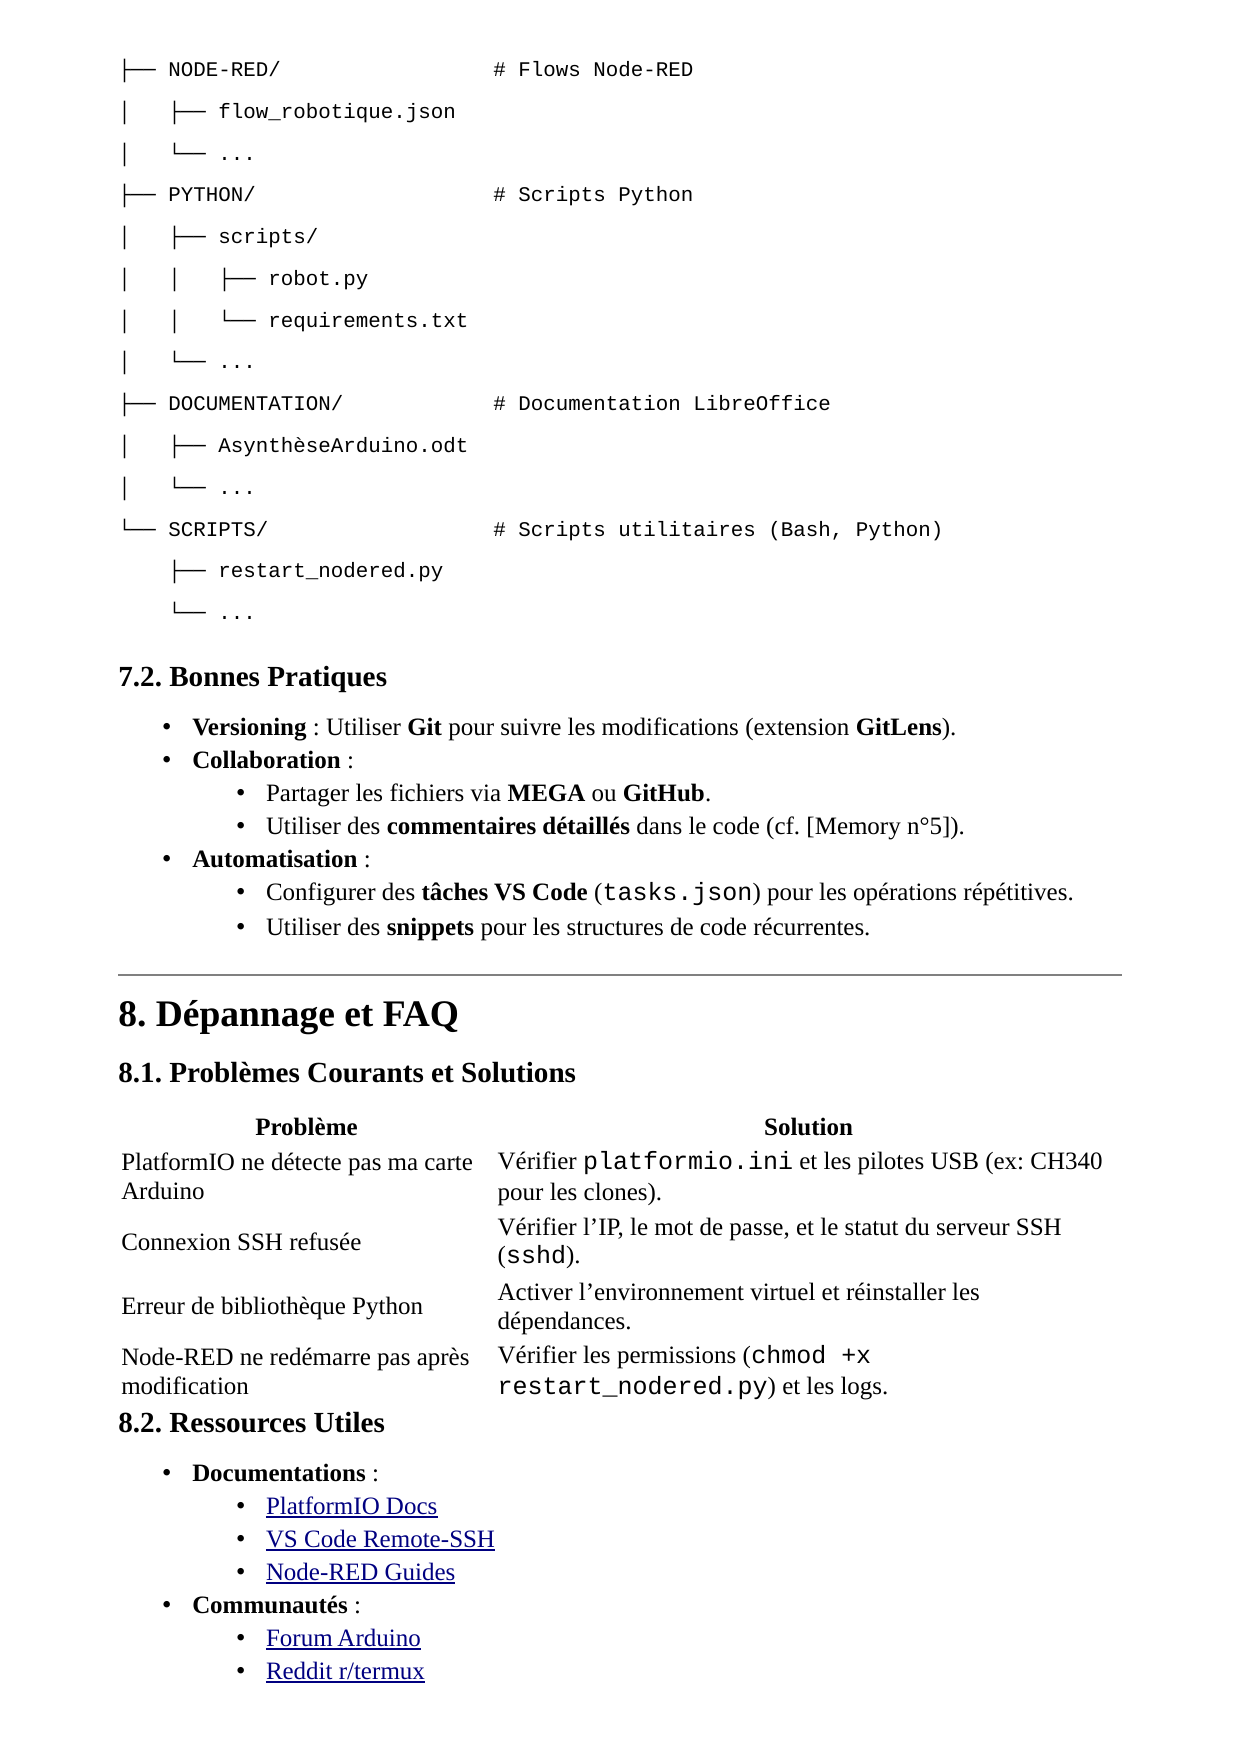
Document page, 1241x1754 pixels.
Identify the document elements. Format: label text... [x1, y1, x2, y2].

text ├── PYTHON/ # Scripts Python [118, 184, 1122, 208]
list Reddit r/termux [236, 1656, 1122, 1685]
text │ └── ... [125, 477, 1122, 500]
text │ ├── AsynthèseArduino.odt [118, 435, 1122, 459]
subtitle 8.2. Ressources Utiles [118, 1405, 1122, 1438]
list Node-RED Guides [236, 1557, 1122, 1586]
list PlatformIO Docs [236, 1491, 1122, 1520]
text │ └── ... [118, 351, 1122, 375]
table_cell Vérifier l’IP, le mot de passe, et le statut du serveur SSH (sshd). [495, 1209, 1122, 1274]
text │ ├── flow_robotique.json [175, 101, 1122, 124]
text │ └── ... [125, 143, 1122, 166]
list Automatisation : [162, 844, 1122, 873]
table_cell Erreur de bibliothèque Python [118, 1274, 494, 1337]
table_cell Vérifier les permissions (chmod +x restart_nodered.py) et les logs. [495, 1338, 1122, 1405]
text │ │ ├── robot.py [118, 268, 1122, 292]
text └── ... [118, 602, 1122, 626]
text └── SCRIPTS/ # Scripts utilitaires (Bash, Python) [118, 518, 1122, 542]
list Communautés : [162, 1590, 1122, 1619]
text │ ├── flow_robotique.json [125, 101, 174, 124]
table_cell Activer l’environnement virtuel et réinstaller les dépendances. [495, 1274, 1122, 1337]
table_header Problème [118, 1109, 494, 1143]
table_header Solution [495, 1109, 1122, 1143]
text ├── DOCUMENTATION/ # Documentation LibreOffice [118, 393, 1122, 417]
list Collaboration : [162, 745, 1122, 774]
text │ │ └── requirements.txt [175, 310, 1122, 333]
list Utiliser des commentaires détaillés dans le code (cf. [Memory n°5]). [236, 811, 1122, 840]
text ├── NODE-RED/ # Flows Node-RED [118, 59, 1122, 83]
table_cell Connexion SSH refusée [118, 1209, 494, 1274]
text │ │ └── requirements.txt [125, 310, 174, 333]
list Configurer des tâches VS Code (tasks.json) pour les opérations répétitives. [236, 877, 1122, 908]
list Documentations : [162, 1458, 1122, 1487]
table_cell Vérifier platformio.ini et les pilotes USB (ex: CH340 pour les clones). [495, 1143, 1122, 1209]
table_cell Node-RED ne redémarre pas après modification [118, 1338, 494, 1405]
list VS Code Remote-SSH [236, 1524, 1122, 1553]
subtitle 8. Dépannage et FAQ [118, 991, 1122, 1034]
list Forum Arduino [236, 1623, 1122, 1652]
text ├── restart_nodered.py [118, 560, 1122, 584]
table_cell PlatformIO ne détecte pas ma carte Arduino [118, 1143, 494, 1209]
list Partager les fichiers via MEGA ou GitHub. [236, 778, 1122, 807]
text │ ├── scripts/ [118, 226, 1122, 250]
subtitle 8.1. Problèmes Courants et Solutions [118, 1056, 1122, 1089]
list Versioning : Utiliser Git pour suivre les modifications (extension GitLens). [162, 712, 1122, 741]
list Utiliser des snippets pour les structures de code récurrentes. [236, 912, 1122, 941]
subtitle 7.2. Bonnes Pratiques [118, 659, 1122, 692]
